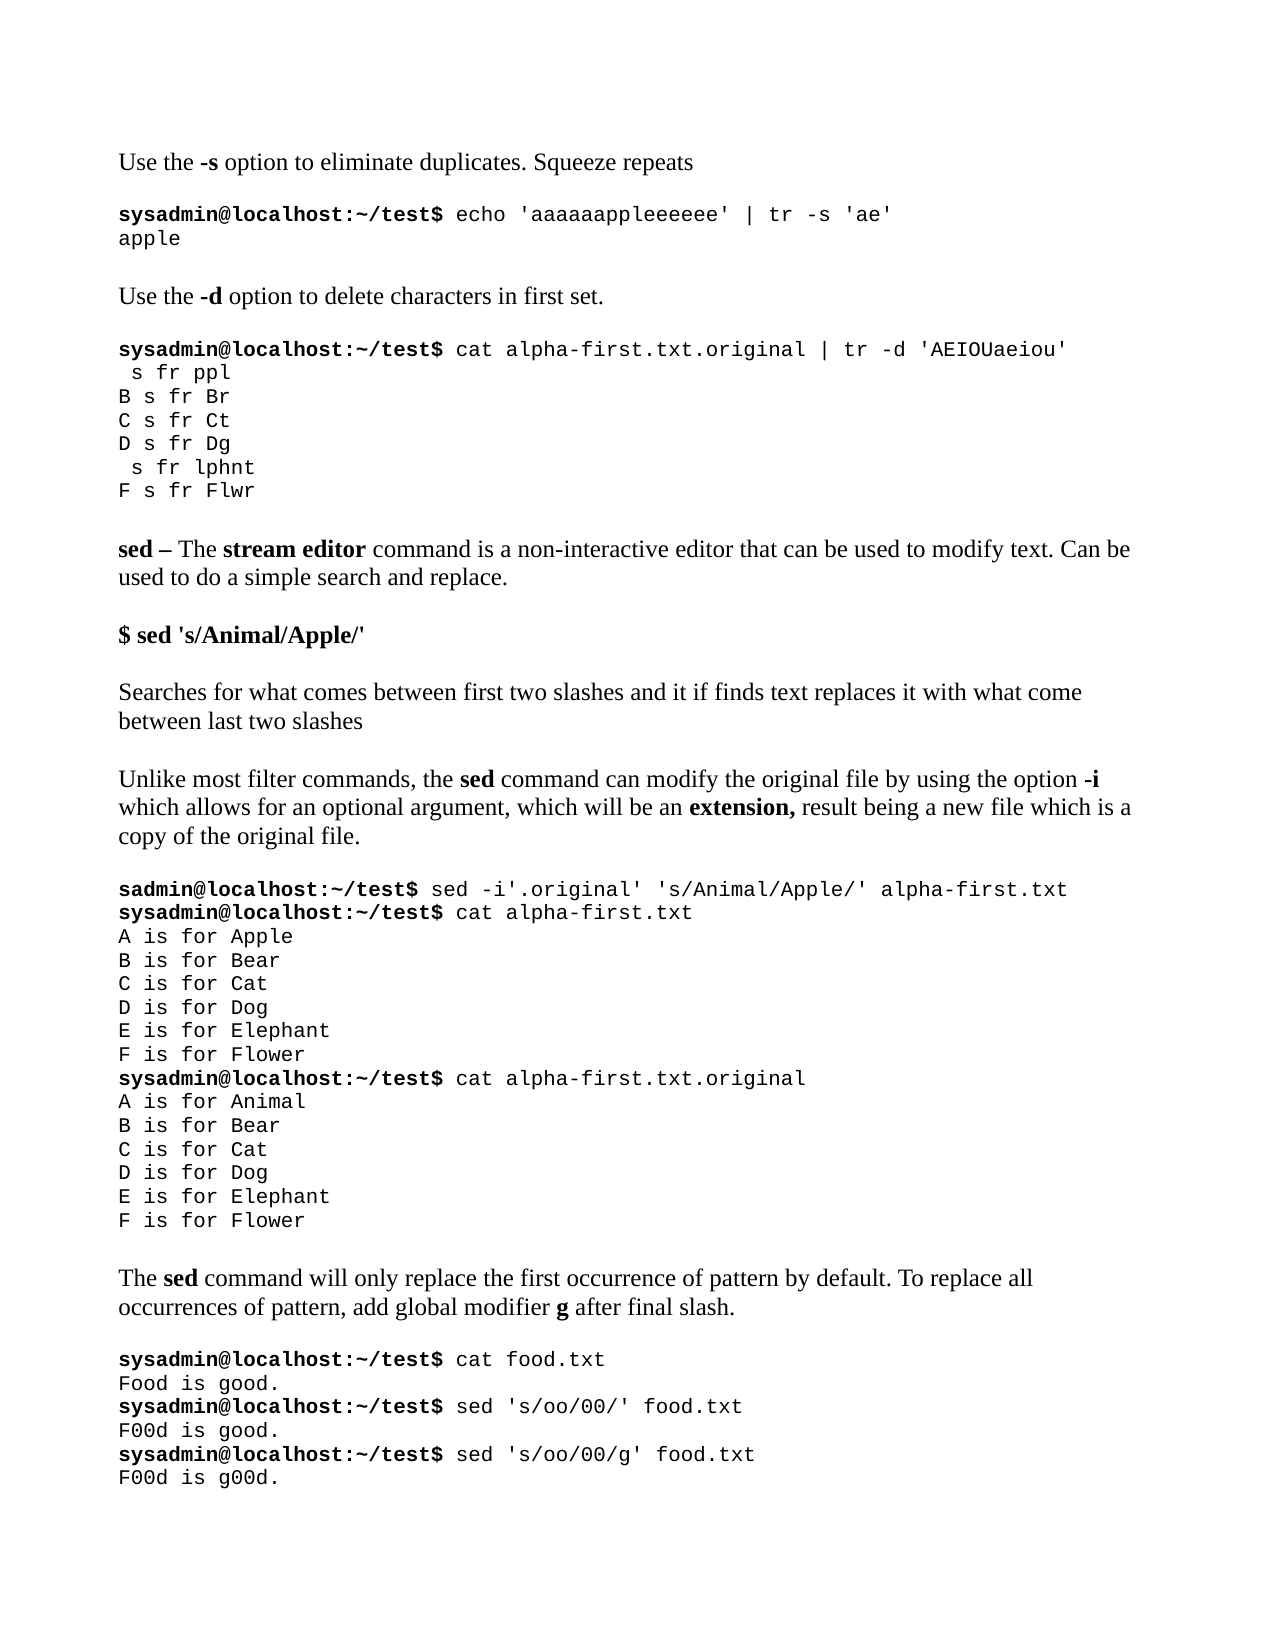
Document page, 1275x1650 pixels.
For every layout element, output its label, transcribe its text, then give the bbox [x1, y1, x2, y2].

text C is for Cat [118, 973, 1157, 997]
text D s fr Dg [118, 433, 1157, 457]
text sadmin@localhost:~/test$ sed -i'.original' 's/Animal/Apple/' alpha-first.txt [118, 879, 1157, 902]
text B is for Bear [118, 1115, 1157, 1139]
text The sed command will only replace the first occurrence of pattern by default. To replace all occurrences of pattern, add global modifier g after final slash. [118, 1263, 1157, 1320]
text F is for Flower [118, 1210, 1157, 1233]
text Use the -s option to eliminate duplicates. Squeeze repeats [118, 147, 1157, 176]
text Use the -d option to delete characters in first set. [118, 281, 1157, 310]
text apple [118, 228, 1157, 252]
text s fr lphnt [118, 457, 1157, 481]
text D is for Dog [118, 997, 1157, 1021]
text sysadmin@localhost:~/test$ echo 'aaaaaappleeeeee' | tr -s 'ae' [118, 204, 1157, 228]
text F00d is g00d. [118, 1467, 1157, 1491]
text sysadmin@localhost:~/test$ cat alpha-first.txt.original [118, 1068, 1157, 1091]
text D is for Dog [118, 1162, 1157, 1186]
text Food is good. [118, 1373, 1157, 1396]
text C s fr Ct [118, 409, 1157, 433]
text sysadmin@localhost:~/test$ sed 's/oo/00/' food.txt [118, 1396, 1157, 1420]
text E is for Elephant [118, 1186, 1157, 1210]
text C is for Cat [118, 1139, 1157, 1162]
text E is for Elephant [118, 1021, 1157, 1044]
text B is for Bear [118, 949, 1157, 973]
text B s fr Br [118, 386, 1157, 409]
text s fr ppl [118, 362, 1157, 386]
text A is for Animal [118, 1091, 1157, 1115]
text sed – The stream editor command is a non-interactive editor that can be used to modify text. Can be used to do a simple search and replace. [118, 534, 1157, 591]
text A is for Apple [118, 926, 1157, 949]
text Unlike most filter commands, the sed command can modify the original file by using the option -i which allows for an optional argument, which will be an extension, result being a new file which is a copy of the original file. [118, 764, 1157, 850]
text F s fr Flwr [118, 481, 1157, 504]
text $ sed 's/Animal/Apple/' [118, 620, 1157, 649]
text F00d is good. [118, 1420, 1157, 1444]
text sysadmin@localhost:~/test$ cat food.txt [118, 1349, 1157, 1373]
text Searches for what comes between first two slashes and it if finds text replaces it with what come between last two slashes [118, 677, 1157, 735]
text sysadmin@localhost:~/test$ sed 's/oo/00/g' food.txt [118, 1444, 1157, 1467]
text sysadmin@localhost:~/test$ cat alpha-first.txt [118, 902, 1157, 926]
text F is for Flower [118, 1044, 1157, 1068]
text sysadmin@localhost:~/test$ cat alpha-first.txt.original | tr -d 'AEIOUaeiou' [118, 339, 1157, 362]
